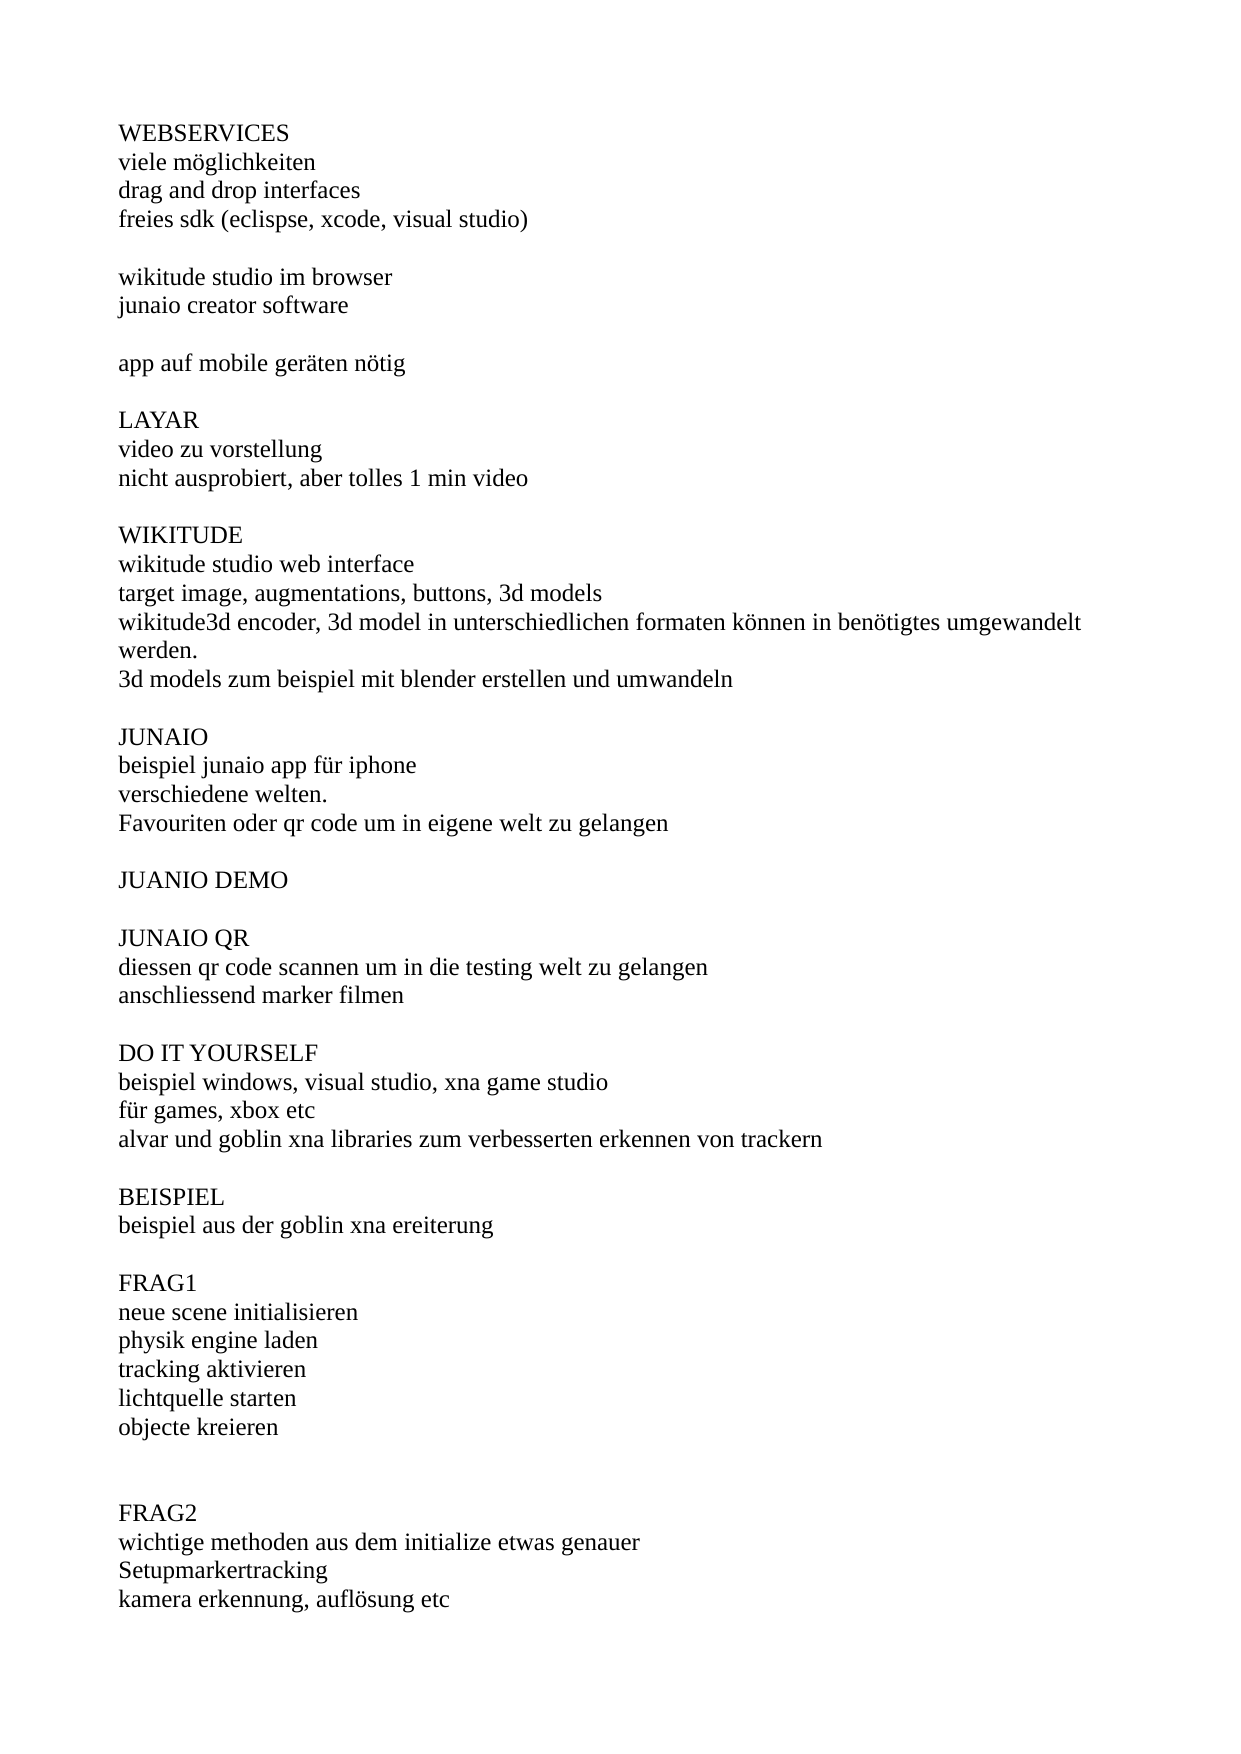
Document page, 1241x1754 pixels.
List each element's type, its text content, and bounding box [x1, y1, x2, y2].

text physik engine laden [118, 1326, 1122, 1354]
text junaio creator software [118, 291, 1122, 319]
text video zu vorstellung [118, 434, 1122, 463]
text alvar und goblin xna libraries zum verbesserten erkennen von trackern [118, 1124, 1122, 1153]
text Setupmarkertracking [118, 1556, 1122, 1584]
text nicht ausprobiert, aber tolles 1 min video [118, 463, 1122, 492]
text wichtige methoden aus dem initialize etwas genauer [118, 1527, 1122, 1556]
text 3d models zum beispiel mit blender erstellen und umwandeln [118, 664, 1122, 693]
text FRAG2 [118, 1498, 1122, 1527]
text freies sdk (eclispse, xcode, visual studio) [118, 204, 1122, 233]
text LAYAR [118, 406, 1122, 434]
text app auf mobile geräten nötig [118, 348, 1122, 377]
text beispiel aus der goblin xna ereiterung [118, 1211, 1122, 1239]
text kamera erkennung, auflösung etc [118, 1584, 1122, 1613]
text verschiedene welten. [118, 779, 1122, 808]
text beispiel junaio app für iphone [118, 751, 1122, 779]
text WEBSERVICES [118, 118, 1122, 147]
text lichtquelle starten [118, 1383, 1122, 1412]
text JUANIO DEMO [118, 866, 1122, 894]
text objecte kreieren [118, 1412, 1122, 1441]
text wikitude studio web interface [118, 549, 1122, 578]
text anschliessend marker filmen [118, 981, 1122, 1009]
text BEISPIEL [118, 1182, 1122, 1211]
text Favouriten oder qr code um in eigene welt zu gelangen [118, 808, 1122, 837]
text wikitude studio im browser [118, 262, 1122, 291]
text drag and drop interfaces [118, 176, 1122, 204]
text neue scene initialisieren [118, 1297, 1122, 1326]
text FRAG1 [118, 1268, 1122, 1297]
text JUNAIO QR [118, 923, 1122, 952]
text DO IT YOURSELF [118, 1038, 1122, 1067]
text tracking aktivieren [118, 1354, 1122, 1383]
text diessen qr code scannen um in die testing welt zu gelangen [118, 952, 1122, 981]
text viele möglichkeiten [118, 147, 1122, 176]
text JUNAIO [118, 722, 1122, 751]
text beispiel windows, visual studio, xna game studio [118, 1067, 1122, 1096]
text WIKITUDE [118, 521, 1122, 549]
text wikitude3d encoder, 3d model in unterschiedlichen formaten können in benötigtes umgewandelt werden. [118, 607, 1122, 664]
text für games, xbox etc [118, 1096, 1122, 1124]
text target image, augmentations, buttons, 3d models [118, 578, 1122, 607]
